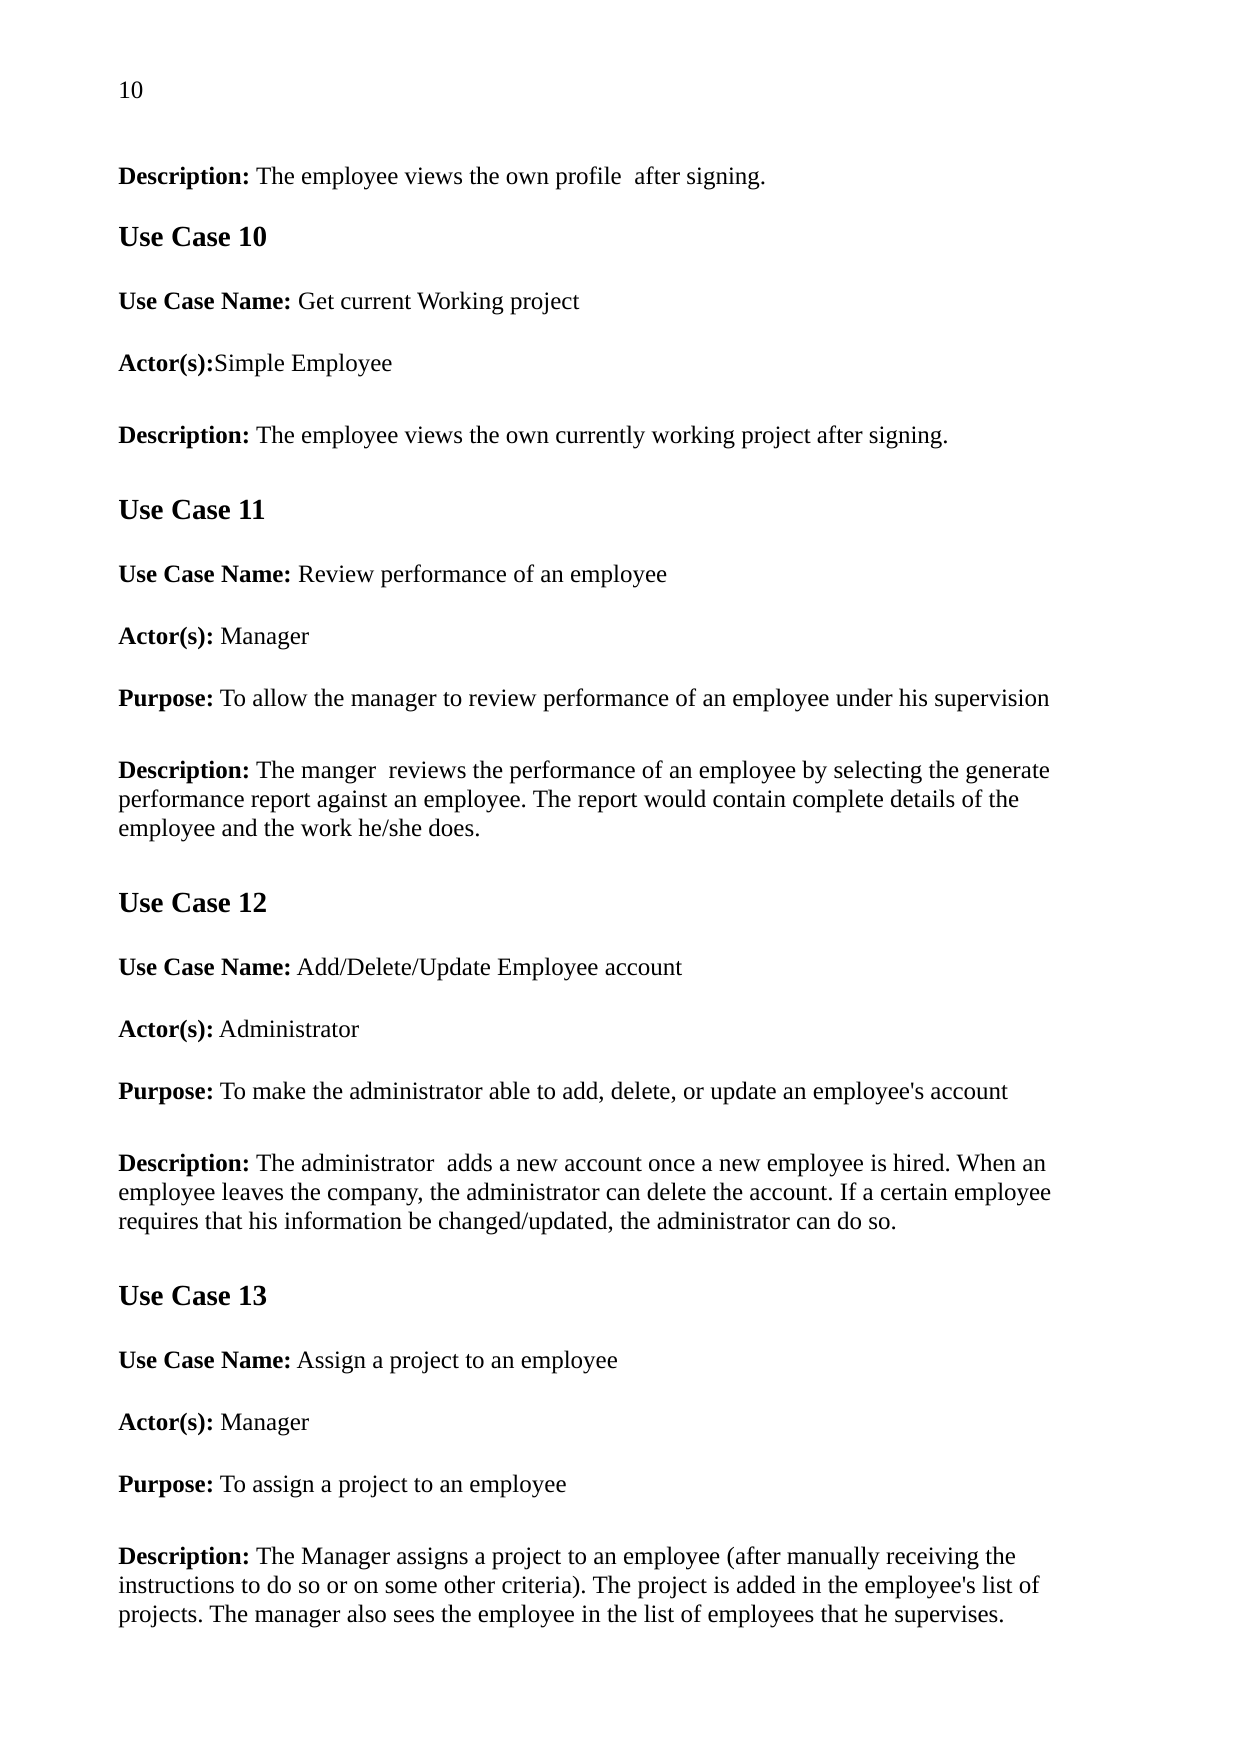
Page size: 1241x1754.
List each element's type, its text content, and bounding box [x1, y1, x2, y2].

text Use Case 10 [118, 219, 1122, 252]
text Description: The Manager assigns a project to an employee (after manually receiving the instructions to do so or on some other criteria). The project is added in the employee's list of projects. The manager also sees the employee in the list of employees that he supervises. [118, 1541, 1122, 1627]
text Use Case 12 [118, 885, 1122, 918]
text Actor(s): Manager [118, 1407, 1122, 1436]
text Description: The employee views the own currently working project after signing. [118, 420, 1122, 449]
text Use Case Name: Assign a project to an employee [118, 1345, 1122, 1373]
text Purpose: To allow the manager to review performance of an employee under his supervision [118, 683, 1122, 712]
text Description: The employee views the own profile after signing. [118, 161, 1122, 190]
text Description: The manger reviews the performance of an employee by selecting the generate performance report against an employee. The report would contain complete details of the employee and the work he/she does. [118, 755, 1122, 842]
text Use Case Name: Review performance of an employee [118, 559, 1122, 588]
text Actor(s):Simple Employee [118, 348, 1122, 377]
text Actor(s): Manager [118, 621, 1122, 650]
text Purpose: To make the administrator able to add, delete, or update an employee's account [118, 1076, 1122, 1105]
text Use Case Name: Get current Working project [118, 286, 1122, 314]
text Actor(s): Administrator [118, 1014, 1122, 1043]
text Use Case 13 [118, 1278, 1122, 1311]
text Use Case Name: Add/Delete/Update Employee account [118, 952, 1122, 981]
text Description: The administrator adds a new account once a new employee is hired. When an employee leaves the company, the administrator can delete the account. If a certain employee requires that his information be changed/updated, the administrator can do so. [118, 1148, 1122, 1234]
text Purpose: To assign a project to an employee [118, 1469, 1122, 1498]
text Use Case 11 [118, 492, 1122, 525]
